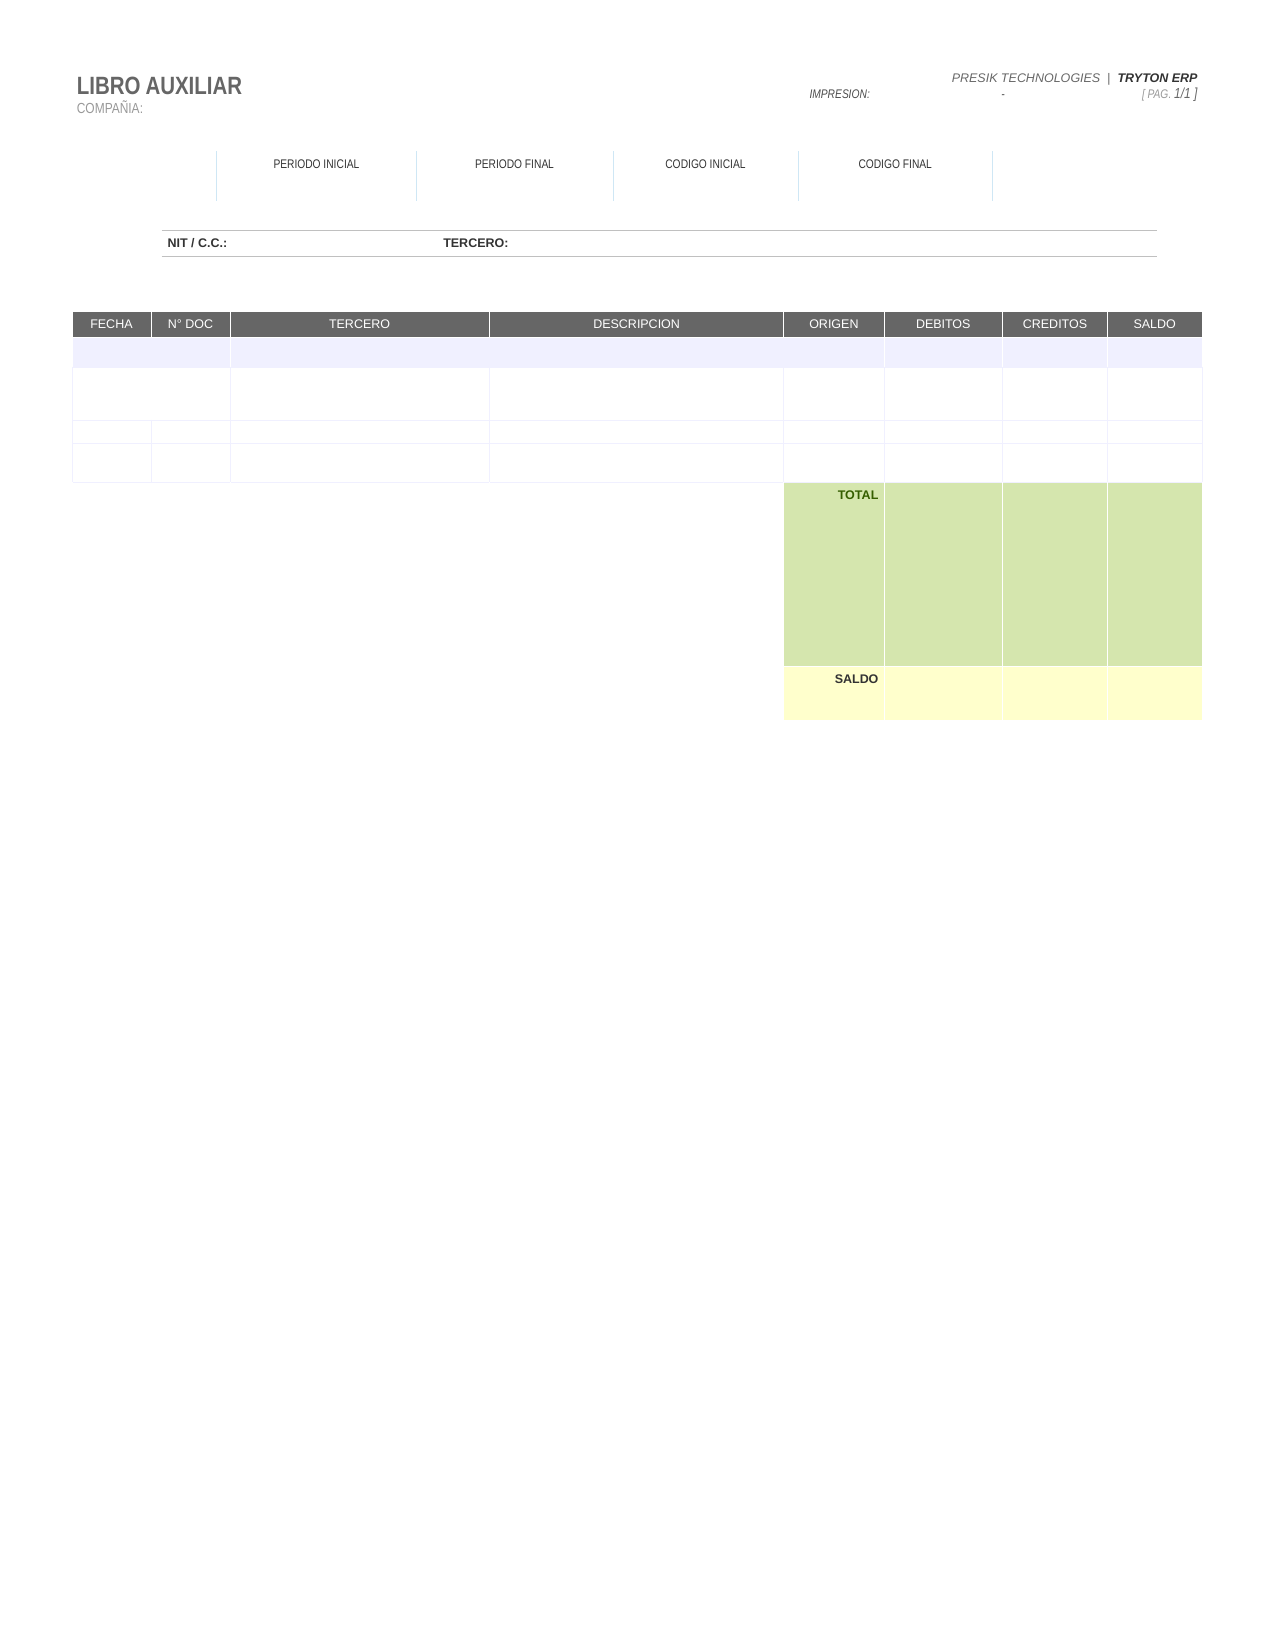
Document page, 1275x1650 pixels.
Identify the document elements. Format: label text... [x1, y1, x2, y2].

table_header CODIGO INICIAL [614, 151, 798, 175]
table_cell <line['move']> [152, 421, 230, 443]
table_cell [490, 368, 783, 419]
table_cell <(id2end_account[account.id].debit - id2end_account[account.id].credit) - (id2start_account[account.id].debit - id2start_account[account.id].credit)> [1108, 483, 1202, 666]
table_cell <end_code> [799, 175, 992, 201]
table_cell [490, 483, 783, 666]
table_cell <id2end_account[account.id].credit> [1003, 667, 1107, 720]
table_cell <line['debit']> [885, 421, 1002, 443]
table_header CREDITOS [1003, 312, 1107, 337]
table_header ORIGEN [784, 312, 884, 337]
table_cell <id2end_account[account.id].balance> [1108, 667, 1202, 720]
table_header DEBITOS [885, 312, 1002, 337]
table_header FECHA [73, 312, 151, 337]
table_cell [73, 667, 230, 720]
table_cell [1003, 444, 1107, 482]
table_cell <line['description']> [490, 421, 783, 443]
table_cell <id2start_account[account.id].balance> [1108, 338, 1202, 367]
table_cell [885, 368, 1002, 419]
text </if> [71, 270, 1204, 284]
table_cell <account.name or ''> [231, 338, 884, 367]
table_cell <id2start_account[account.id].debit> [885, 338, 1002, 367]
table_cell [784, 444, 884, 482]
table_cell </for> [73, 444, 151, 482]
table_cell <for each="line in lines(account.id)"> [73, 368, 230, 419]
table_cell [73, 483, 230, 666]
table_cell [231, 667, 489, 720]
table_header CODIGO FINAL [799, 151, 992, 175]
table_cell <end_period_name> [417, 175, 613, 201]
text </for> [71, 747, 1204, 762]
table_header N° DOC [152, 312, 230, 337]
text <if test="party"> [71, 215, 1204, 230]
table_cell SALDO [784, 667, 884, 720]
table_cell <line['origin']> [784, 421, 884, 443]
table_header NIT / C.C.: <party.vat_number or ''> [162, 231, 437, 256]
table_header TERCERO [231, 312, 489, 337]
table_header SALDO [1108, 312, 1202, 337]
table_cell <account.code or ''> [73, 338, 230, 367]
table_cell <line['date']> [73, 421, 151, 443]
table_header DESCRIPCION [490, 312, 783, 337]
table_cell [784, 368, 884, 419]
table_header PERIODO INICIAL [217, 151, 416, 175]
table_cell <line['balance']> [1108, 421, 1202, 443]
table_cell <id2end_account[account.id].credit - id2start_account[account.id].credit> [1003, 483, 1107, 666]
table_cell [490, 667, 783, 720]
table_cell <start_period_name> [217, 175, 416, 201]
table_cell [231, 444, 489, 482]
table_cell [152, 444, 230, 482]
table_cell <line['party']> [231, 421, 489, 443]
table_cell TOTAL [784, 483, 884, 666]
table_cell [231, 368, 489, 419]
table_cell [490, 444, 783, 482]
table_header TERCERO: <party.full_name> [437, 231, 1157, 256]
table_cell [1108, 444, 1202, 482]
table_header PERIODO FINAL [417, 151, 613, 175]
table_cell <line['credit']> [1003, 421, 1107, 443]
table_cell [1108, 368, 1202, 419]
table_cell <id2end_account[account.id].debit> [885, 667, 1002, 720]
table_cell <start_code> [614, 175, 798, 201]
table_cell [885, 444, 1002, 482]
table_cell [1003, 368, 1107, 419]
text <for each="account in accounts"> [71, 284, 1204, 299]
table_cell <id2end_account[account.id].debit - id2start_account[account.id].debit> [885, 483, 1002, 666]
table_cell [231, 483, 489, 666]
table_cell <id2start_account[account.id].credit> [1003, 338, 1107, 367]
